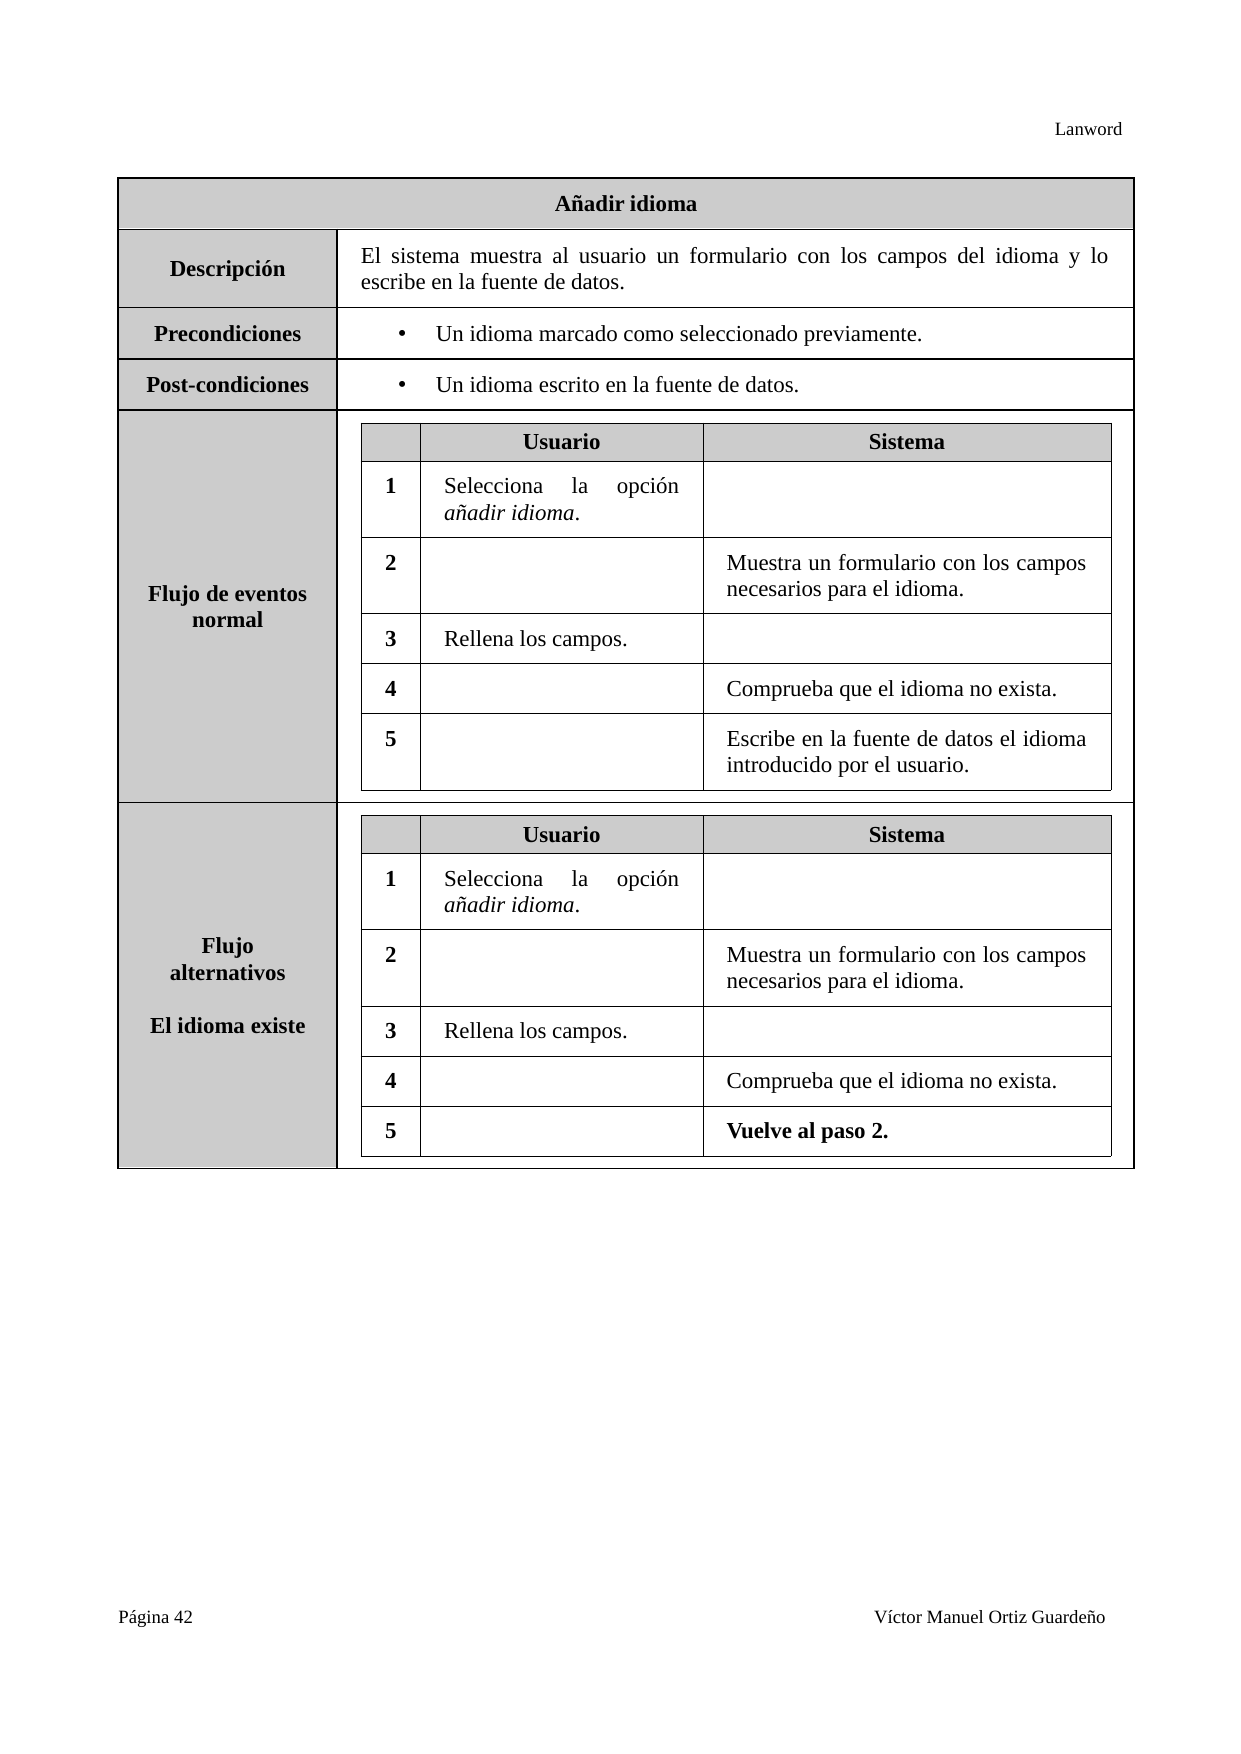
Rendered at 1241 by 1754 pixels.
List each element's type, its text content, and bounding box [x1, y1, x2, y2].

table_cell [421, 538, 703, 613]
table_cell Escribe en la fuente de datos el idioma introducido por el usuario. [704, 714, 1111, 789]
table_header Usuario [421, 816, 703, 853]
table_cell Comprueba que el idioma no exista. [704, 664, 1111, 713]
table_cell 5 [362, 1107, 420, 1156]
table_cell Rellena los campos. [421, 1007, 703, 1056]
table_cell 3 [362, 614, 420, 663]
table_cell [704, 854, 1111, 929]
table_header [362, 424, 420, 461]
table_cell 2 [362, 538, 420, 613]
table_cell [704, 1007, 1111, 1056]
table_cell Flujo de eventos normal [119, 411, 336, 802]
table_cell Muestra un formulario con los campos necesarios para el idioma. [704, 538, 1111, 613]
table_cell Muestra un formulario con los campos necesarios para el idioma. [704, 930, 1111, 1006]
table_cell 1 [362, 854, 420, 929]
table_cell 5 [362, 714, 420, 789]
table_cell 1 [362, 462, 420, 537]
table_cell Post-condiciones [119, 360, 336, 409]
table_cell [421, 714, 703, 789]
table_cell Rellena los campos. [421, 614, 703, 663]
table_header Sistema [704, 816, 1111, 853]
table_cell [704, 462, 1111, 537]
table_cell 4 [362, 1057, 420, 1106]
table_cell Precondiciones [119, 308, 336, 358]
table_cell [421, 1107, 703, 1156]
table_cell 2 [362, 930, 420, 1006]
table_cell Selecciona la opción añadir idioma. [421, 462, 703, 537]
table_header Sistema [704, 424, 1111, 461]
table_cell 4 [362, 664, 420, 713]
table_cell Descripción [119, 230, 336, 306]
table_header [362, 816, 420, 853]
table_cell Un idioma marcado como seleccionado previamente. [338, 308, 1133, 358]
table_cell [421, 1057, 703, 1106]
table_cell [338, 411, 1133, 802]
table_header Añadir idioma [119, 179, 1133, 228]
table_cell [421, 930, 703, 1006]
table_cell [338, 803, 1133, 1167]
table_cell Comprueba que el idioma no exista. [704, 1057, 1111, 1106]
table_cell Un idioma escrito en la fuente de datos. [338, 360, 1133, 409]
table_cell El sistema muestra al usuario un formulario con los campos del idioma y lo escribe en la fuente de datos. [338, 230, 1133, 306]
table_cell [704, 614, 1111, 663]
table_cell Vuelve al paso 2. [704, 1107, 1111, 1156]
table_header Usuario [421, 424, 703, 461]
table_cell 3 [362, 1007, 420, 1056]
table_cell [421, 664, 703, 713]
table_cell Flujo alternativos El idioma existe [119, 803, 336, 1167]
table_cell Selecciona la opción añadir idioma. [421, 854, 703, 929]
